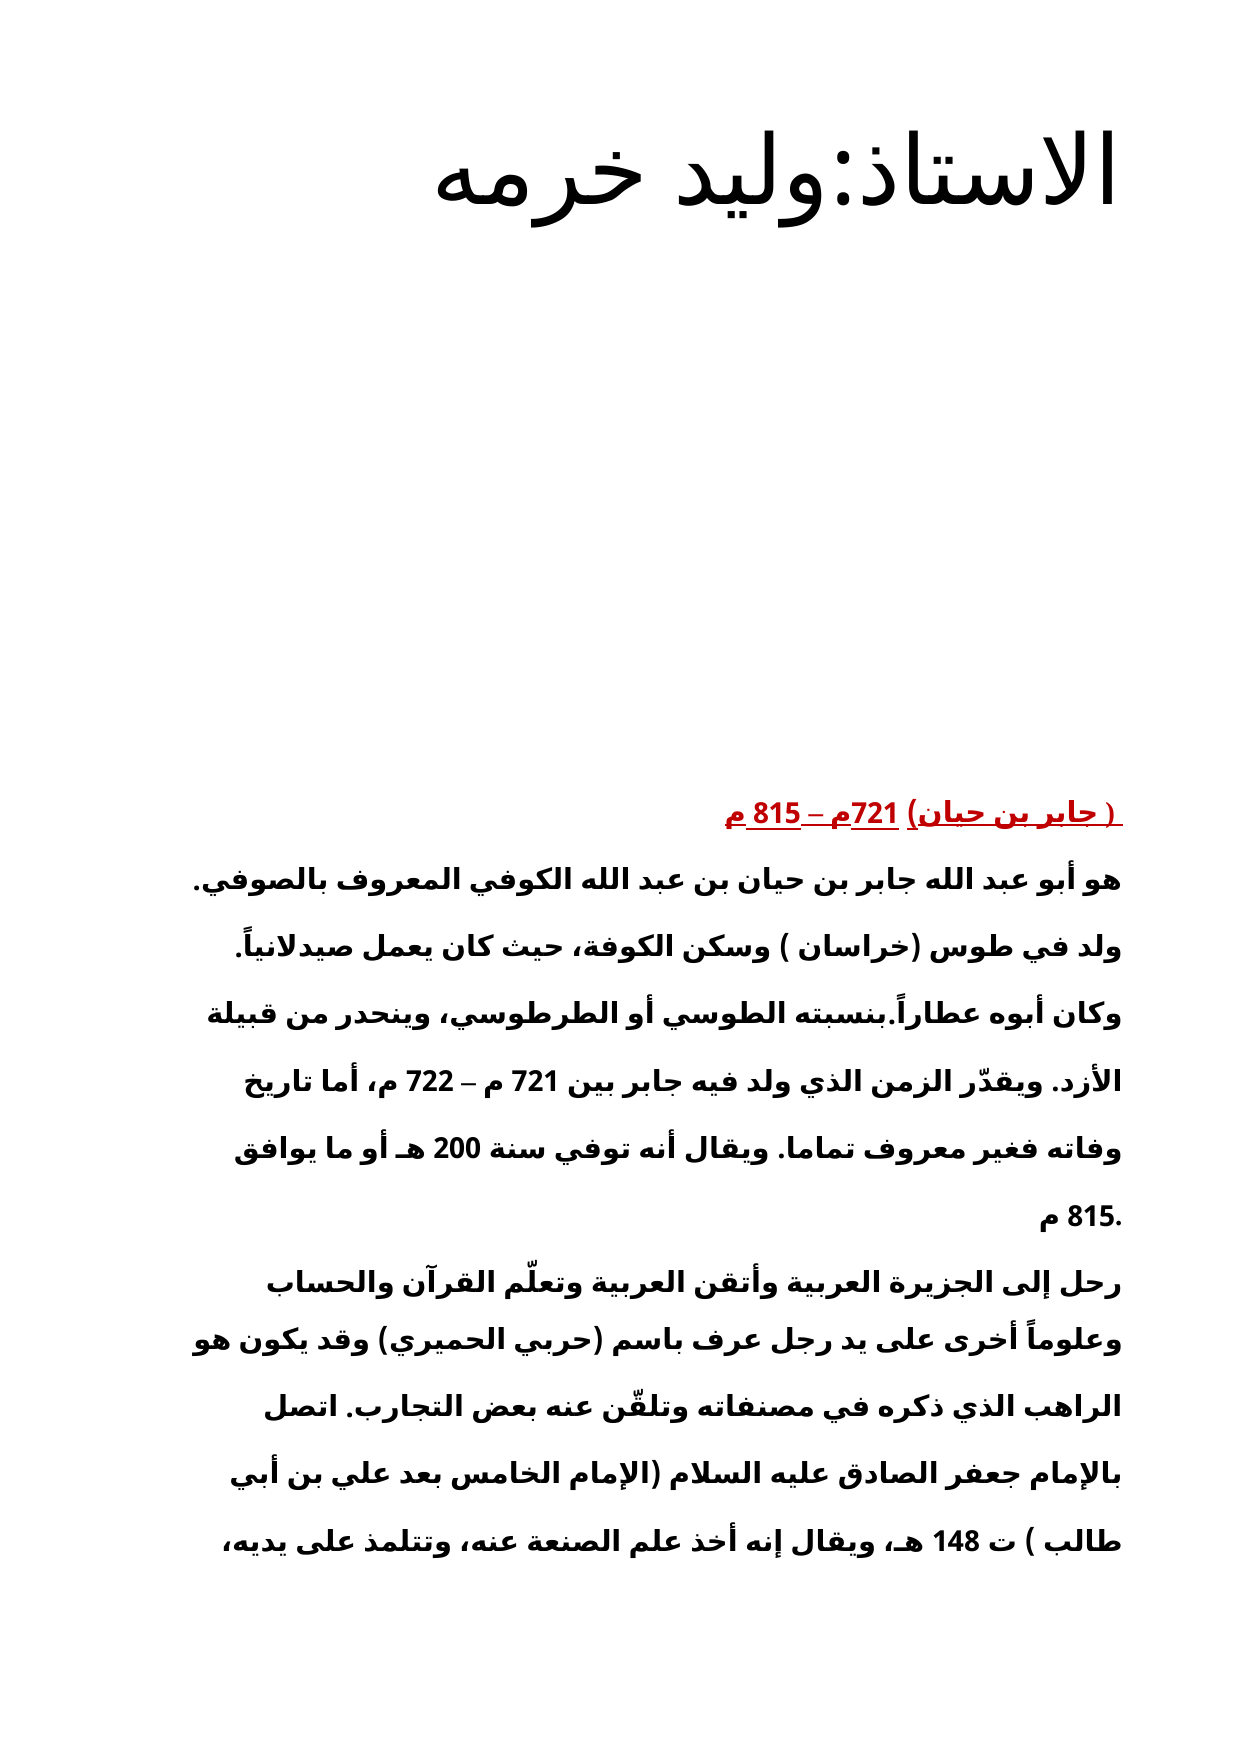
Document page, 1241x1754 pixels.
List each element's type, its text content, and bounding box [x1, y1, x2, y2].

text جابر بن حيان) 721م – 815 م ) هو أبو عبد الله جابر بن حيان بن عبد الله الكوفي المعروف بالصوفي. ولد في طوس (خراسان ) وسكن الكوفة، حيث كان يعمل صيدلانياً. وكان أبوه عطاراً.بنسبته الطوسي أو الطرطوسي، وينحدر من قبيلة الأزد. ويقدّر الزمن الذي ولد فيه جابر بين 721 م – 722 م، أما تاريخ وفاته فغير معروف تماما. ويقال أنه توفي سنة 200 هـ أو ما يوافق 815 م. رحل إلى الجزيرة العربية وأتقن العربية وتعلّم القرآن والحساب وعلوماً أخرى على يد رجل عرف باسم (حربي الحميري) وقد يكون هو الراهب الذي ذكره في مصنفاته وتلقّن عنه بعض التجارب. اتصل بالإمام جعفر الصادق عليه السلام (الإمام الخامس بعد علي بن أبي طالب ) ت 148 هـ، ويقال إنه أخذ علم الصنعة عنه، وتتلمذ على يديه، وعن طريقه دخل بلاط هارون الرشيد بحفاوة. اختلف الرواة في أمر جابر، فقد أنكر قوم أمر وجوده، بينما أكد آخرون أنه رائد الكيمياء، لكن جابر، وقد أيّد هذه الحقيقة أبو بكر الرازي، عندما كان يشير إلى جابر في كتبه فيقول "أستاذنا". وتتجلى عبقرية جابر أنه درس الكتب ذات المحتوى السري جداً مثل كتب أبولينوس التيتاني. وترجع شهرة جابر إلى أنه أول من أخرج علم الكيمياء من أوهام الشعوذة إلى الحقيقة العلمية القائمة على التجربة والملاحظة والاستنباط، واستخدام العقل والاعتماد على الأدلة العقلية والتجارب العملية، وخالف أرسطو في نظريته الخاصة بتكوين الفلزات حين رآها لا تساعد في تفسير بعض التجارب. قام جابر بإجراء كثير من العمليات المخبرية، كان بعضها معروفًا من قبل فطوَّره، وأدخل عمليات جديدة. من الوسائل التي استخدمها: التّبخّر، والتكليس، والتقطير، والتبلر، والتصعيد، والترشيح، والصهر، والتكثيف، والإذابة. ودرس خواص بعض المواد دراسة دقيقة؛ فتعرف على أيون الفضة النشادري المعقد. كما قام بتحضير عدد كبير من المواد الكيميائية؛ فهو أول من حضَّر حمض الكبريتيك التقطير من الشب. وحضّر أكسيد الزئبق، وحمض النتريك؛ أي ماء الفضة، وكان يسميه الماء المحلل أو ماء النار، وحضر حمض الكلوريدريك المسمّى بروح الملح. وهو أول من اكتشف الصودا الكاوية، وأول من استخرج نترات الفضة وقد سمّاها حجر جهنم، وثاني كلوريد الزئبق (السليماني)، وحمض النتروهيدروكلوريك (الماء الملكي)، وسمِّي كذلك لأنه يذيب الذهب ملك المعادن. وهو أول من لاحظ رواسب كلوريد الفضة عند إضافة ملح الطعام إلى نترات الفضة. كما استخدم الشب في تثبيت الأصباغ في الأقمشة، وحضّر بعض المواد التي تمنع الثياب من البلل؛ وهذه المواد هي أملاح الألومنيوم المشتقة من الأحماض العضوية ذات الأجزاء الهيدروكربونية. ومن استنتاجاته أن اللهب يكسب النحاس اللون الأزرق، بينما يكسب النحاس اللهب لونًا أخضر. وهو أول من فصل الذهب عن الفضة بالحل بوساطة الحمض، وشرح بالتفصيل عملية تحضير الزرنيخ، والإثمد (الأنتيمون)، وتنقية المعادن، وصبغ الأقمشة، ويعزى إلى جابر أنه أول من استعمل الميزان الحساس والأوزان المتناهية الدقة في تجاربه المخبرية؛ وقد وزن مقادير يقل وزنها عن1/100 من الرطل. وينسب إليه تحضير مركبات كل من كربونات البوتاسيوم والصوديوم والرصاص القاعدي والإثمد (الأنتيمون)، كما استخدم ثاني أكسيد المنجنيز لإزالة الألوان في صناعة الزجاج. كما بلور جابر النظرية التي مفادها أن الاتحاد الكيميائي يتم باتصال ذرات العناصر المتفاعلة مع بعضها. ومثّل على ذلك بكل من الزئبق والكبريت عندما يتحدان ويكونان مادة جديدة. تدل العمليات الكيميائية التي أوردها جابر في مؤلفاته على براعته في الكيمياء وإبداعه في تصميم الأفران والبوتقات، ولا شك أنه لم يكن ليصل إلى ما وصل إليه إلا بفضل تجاربه المخبرية. وقد كان يجري معظم هذه التجارب في مختبر خاص اكتشف في أنقاض مدينة الكوفة في أواخر القرن الثاني عشر الهجري، الثامن عشر الميلادي؛ وهو أشبه بالقبو في مكان منعزل بعيدًا عن أعين الفضوليين، وبه من الأثاث: منضدة وقوارير، وأفران، وموقد، وهاون، وبعض الأدوات مثل الماشق (الماسك)، والمقرض، والملعقة، والمبرد، والقمع، والراووق (المصفاة)، وأحواض، وإسفنجة، وآلة تكليس، وقطّارة، ومعدات للتقطير، وميزان وإنبيق وغيرها. [192, 796, 1122, 1591]
text الاستاذ:وليد خرمه [118, 118, 1122, 336]
